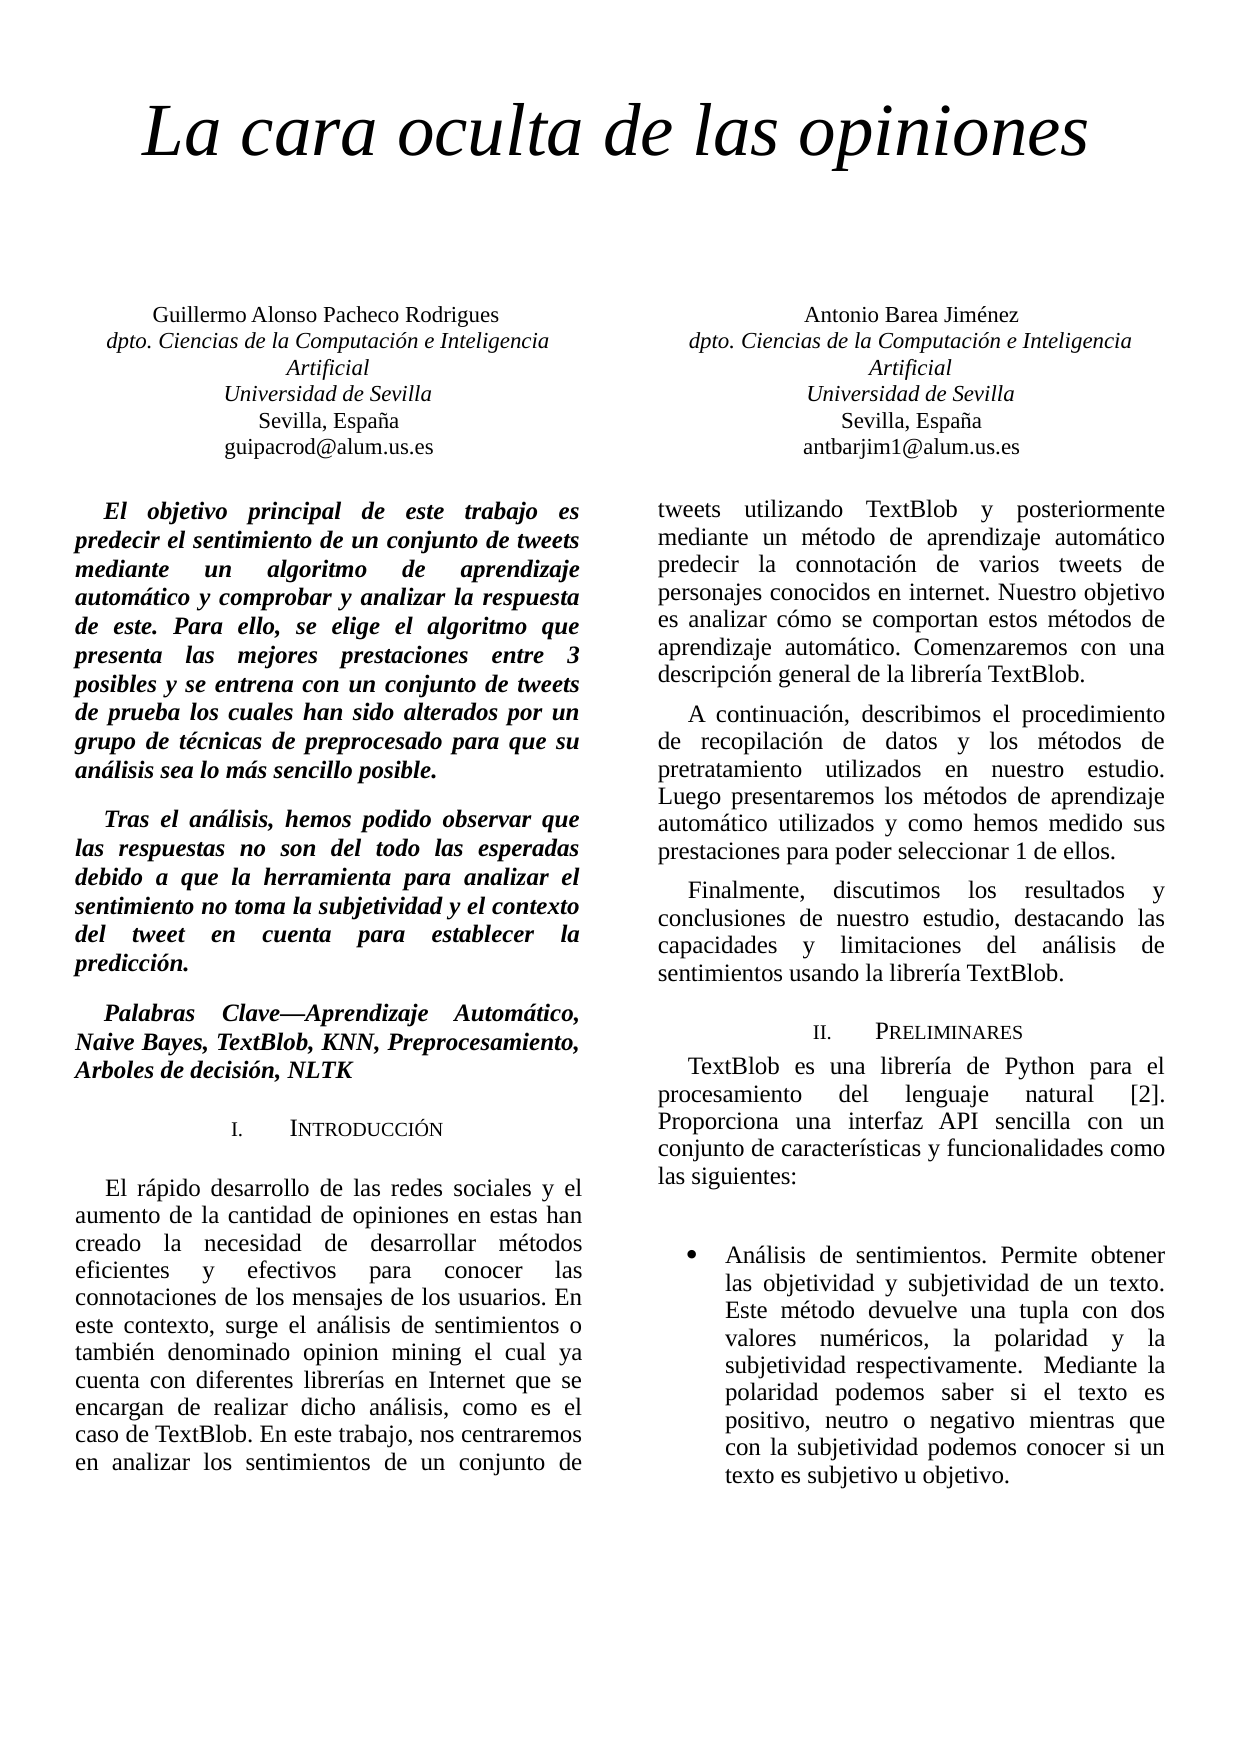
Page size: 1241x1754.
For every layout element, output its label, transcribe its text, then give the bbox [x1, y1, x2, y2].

list Análisis de sentimientos. Permite obtener las objetividad y subjetividad de un texto. Este método devuelve una tupla con dos valores numéricos, la polaridad y la subjetividad respectivamente. Mediante la polaridad podemos saber si el texto es positivo, neutro o negativo mientras que con la subjetividad podemos conocer si un texto es subjetivo u objetivo. [687, 1242, 1165, 1488]
text El objetivo principal de este trabajo es predecir el sentimiento de un conjunto de tweets mediante un algoritmo de aprendizaje automático y comprobar y analizar la respuesta de este. Para ello, se elige el algoritmo que presenta las mejores prestaciones entre 3 posibles y se entrena con un conjunto de tweets de prueba los cuales han sido alterados por un grupo de técnicas de preprocesado para que su análisis sea lo más sencillo posible. [75, 496, 583, 784]
subtitle Preliminares [658, 1016, 1165, 1044]
text El rápido desarrollo de las redes sociales y el aumento de la cantidad de opiniones en estas han creado la necesidad de desarrollar métodos eficientes y efectivos para conocer las connotaciones de los mensajes de los usuarios. En este contexto, surge el análisis de sentimientos o también denominado opinion mining el cual ya cuenta con diferentes librerías en Internet que se encargan de realizar dicho análisis, como es el caso de TextBlob. En este trabajo, nos centraremos en analizar los sentimientos de un conjunto de [75, 1174, 583, 1476]
text Finalmente, discutimos los resultados y conclusiones de nuestro estudio, destacando las capacidades y limitaciones del análisis de sentimientos usando la librería TextBlob. [658, 877, 1165, 987]
subtitle Introducción [75, 1113, 583, 1142]
text Tras el análisis, hemos podido observar que las respuestas no son del todo las esperadas debido a que la herramienta para analizar el sentimiento no toma la subjetividad y el contexto del tweet en cuenta para establecer la predicción. [75, 804, 583, 977]
text TextBlob es una librería de Python para el procesamiento del lenguaje natural [2]. Proporciona una interfaz API sencilla con un conjunto de características y funcionalidades como las siguientes: [658, 1053, 1165, 1190]
text Guillermo Alonso Pacheco Rodrigues dpto. Ciencias de la Computación e Inteligencia Artificial Universidad de Sevilla Sevilla, España guipacrod@alum.us.es [75, 301, 583, 459]
text A continuación, describimos el procedimiento de recopilación de datos y los métodos de pretratamiento utilizados en nuestro estudio. Luego presentaremos los métodos de aprendizaje automático utilizados y como hemos medido sus prestaciones para poder seleccionar 1 de ellos. [658, 700, 1165, 864]
text Antonio Barea Jiménez dpto. Ciencias de la Computación e Inteligencia Artificial Universidad de Sevilla Sevilla, España antbarjim1@alum.us.es [658, 301, 1165, 459]
text tweets utilizando TextBlob y posteriormente mediante un método de aprendizaje automático predecir la connotación de varios tweets de personajes conocidos en internet. Nuestro objetivo es analizar cómo se comportan estos métodos de aprendizaje automático. Comenzaremos con una descripción general de la librería TextBlob. [658, 496, 1165, 688]
title La cara oculta de las opiniones [75, 85, 1165, 172]
text Palabras Clave—Aprendizaje Automático, Naive Bayes, TextBlob, KNN, Preprocesamiento, Arboles de decisión, NLTK [75, 998, 583, 1084]
